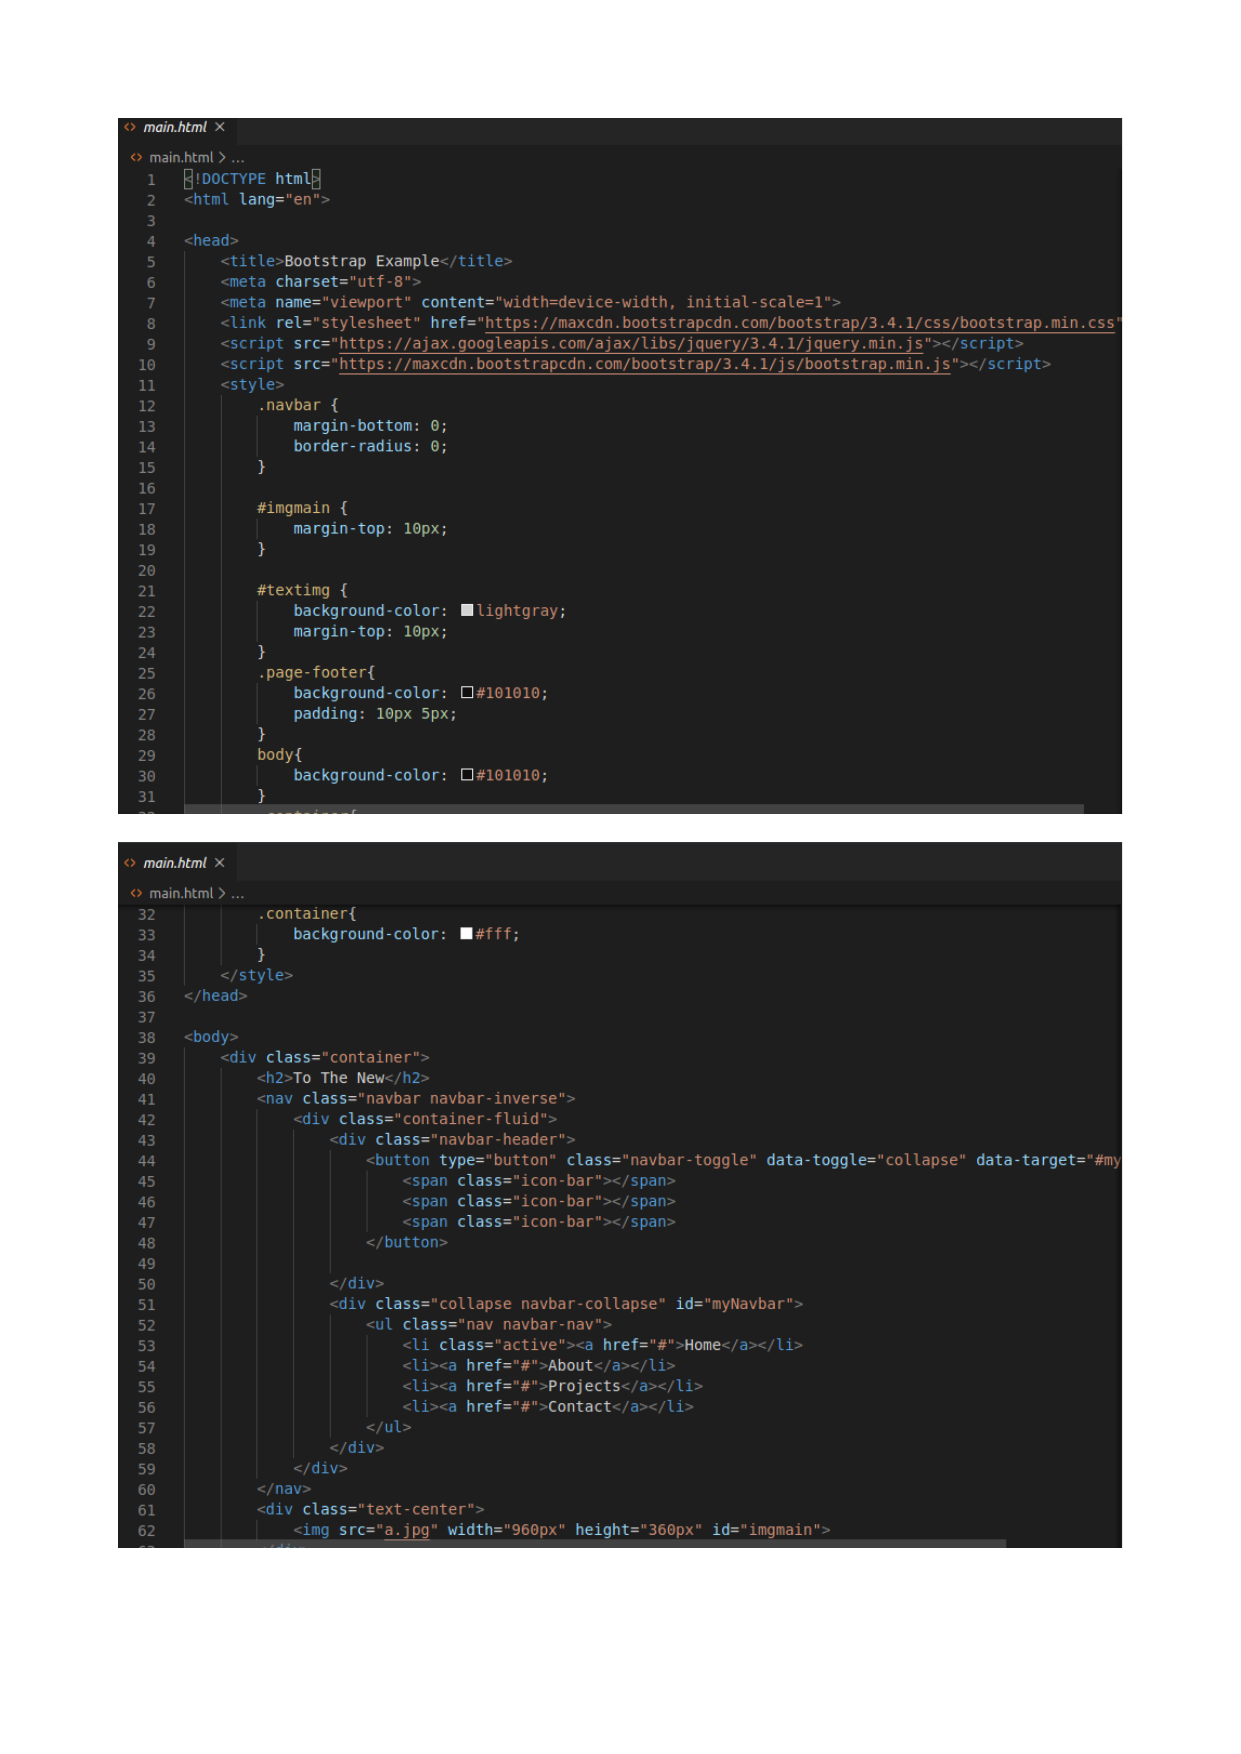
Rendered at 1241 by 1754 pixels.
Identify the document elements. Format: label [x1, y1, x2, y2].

picture [118, 842, 1123, 1548]
picture [118, 118, 1123, 814]
